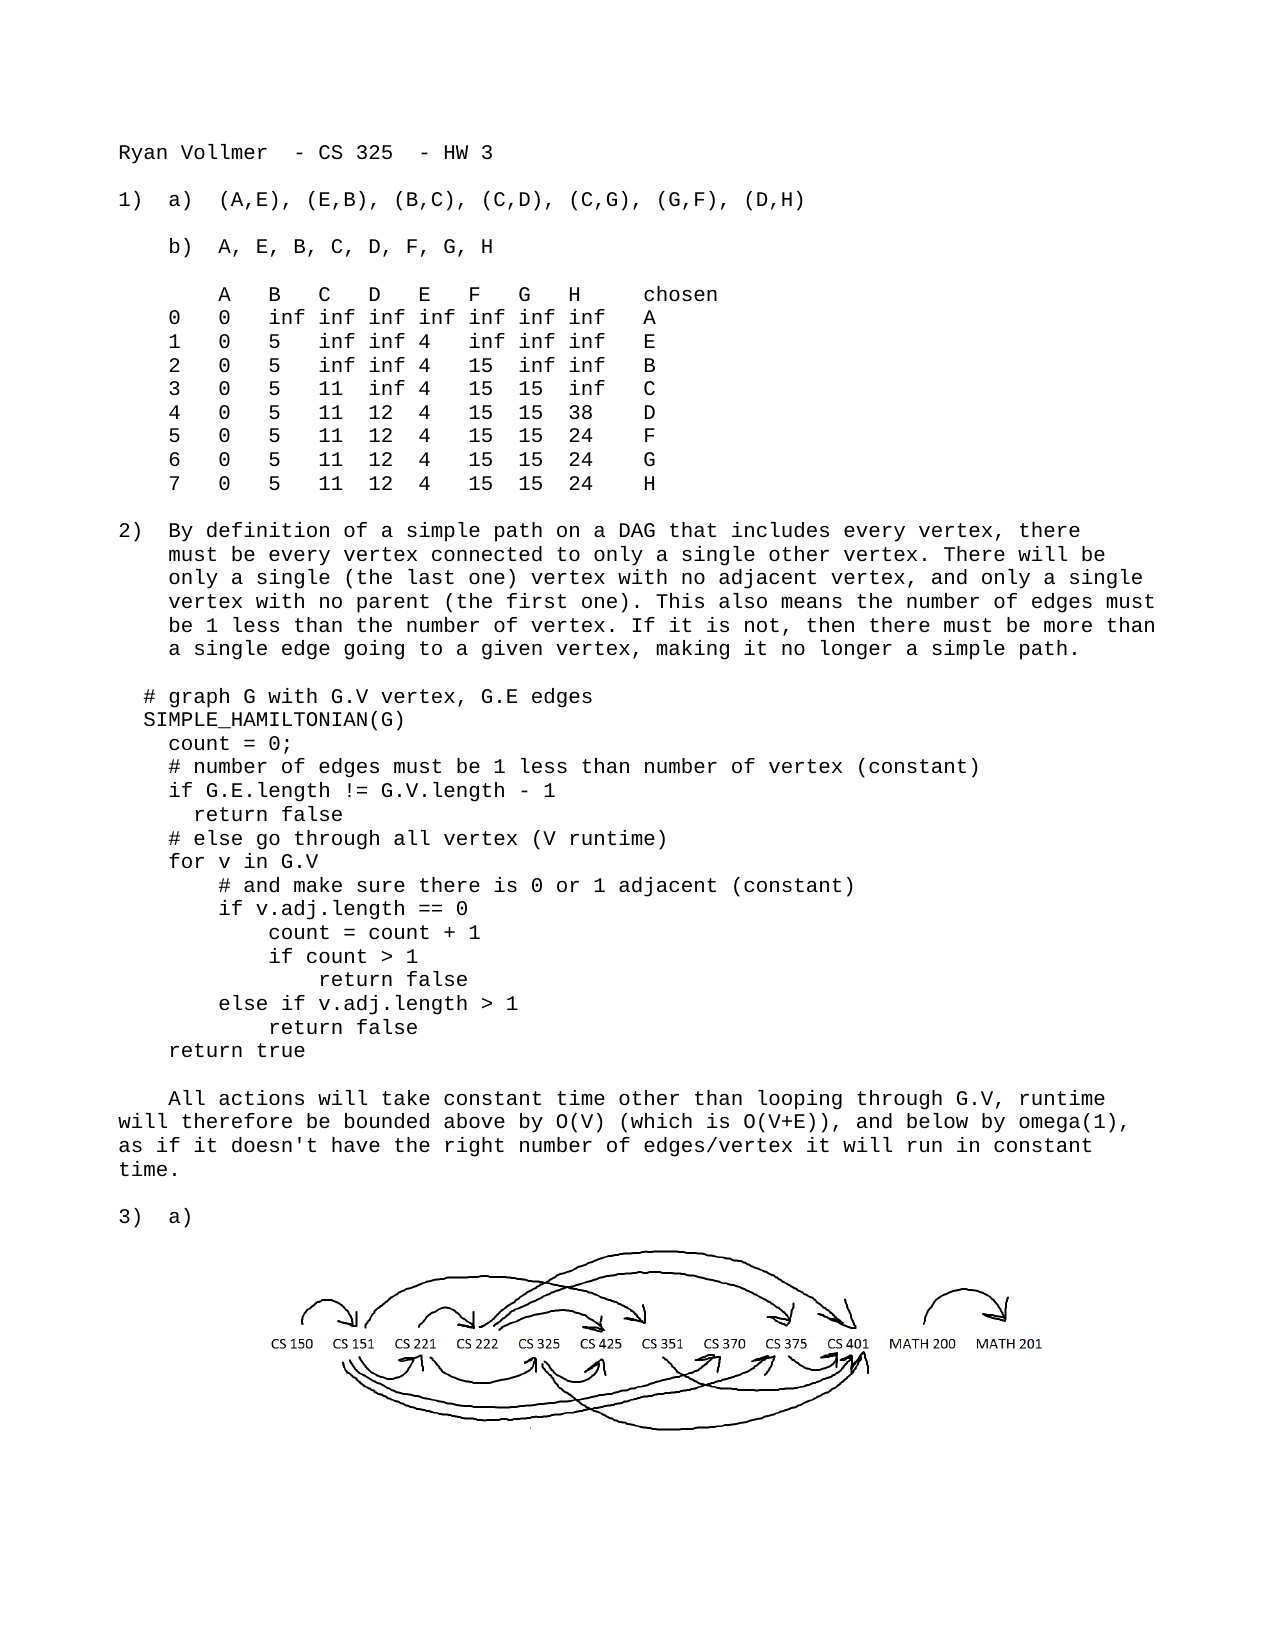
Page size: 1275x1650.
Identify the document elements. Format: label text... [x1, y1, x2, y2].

text if G.E.length != G.V.length - 1 [118, 780, 1157, 804]
text # graph G with G.V vertex, G.E edges [118, 686, 1157, 709]
text 7 0 5 11 12 4 15 15 24 H [118, 473, 1157, 496]
text All actions will take constant time other than looping through G.V, runtime will therefore be bounded above by O(V) (which is O(V+E)), and below by omega(1), as if it doesn't have the right number of edges/vertex it will run in constant time. [118, 1088, 1157, 1182]
text 4 0 5 11 12 4 15 15 38 D [118, 402, 1157, 426]
text # and make sure there is 0 or 1 adjacent (constant) [118, 875, 1157, 898]
text # number of edges must be 1 less than number of vertex (constant) [118, 757, 1157, 780]
text vertex with no parent (the first one). This also means the number of edges must [118, 591, 1157, 615]
text 2 0 5 inf inf 4 15 inf inf B [118, 354, 1157, 378]
text return false [118, 1017, 1157, 1040]
text must be every vertex connected to only a single other vertex. There will be [118, 544, 1157, 567]
text 1 0 5 inf inf 4 inf inf inf E [118, 331, 1157, 354]
text 6 0 5 11 12 4 15 15 24 G [118, 449, 1157, 473]
text 2) By definition of a simple path on a DAG that includes every vertex, there [118, 520, 1157, 544]
text return false [118, 969, 1157, 993]
text A B C D E F G H chosen [118, 284, 1157, 307]
text only a single (the last one) vertex with no adjacent vertex, and only a single [118, 567, 1157, 591]
text 1) a) (A,E), (E,B), (B,C), (C,D), (C,G), (G,F), (D,H) [118, 189, 1157, 213]
text count = count + 1 [118, 922, 1157, 946]
text for v in G.V [118, 851, 1157, 875]
text b) A, E, B, C, D, F, G, H [118, 236, 1157, 260]
text 3) a) [118, 1206, 1157, 1229]
text a single edge going to a given vertex, making it no longer a simple path. [118, 638, 1157, 662]
text return false [118, 804, 1157, 827]
text # else go through all vertex (V runtime) [118, 827, 1157, 851]
text if v.adj.length == 0 [118, 898, 1157, 922]
picture [225, 1236, 1139, 1481]
text else if v.adj.length > 1 [118, 993, 1157, 1017]
text Ryan Vollmer - CS 325 - HW 3 [118, 142, 1157, 165]
text be 1 less than the number of vertex. If it is not, then there must be more than [118, 615, 1157, 638]
text count = 0; [118, 733, 1157, 757]
text 3 0 5 11 inf 4 15 15 inf C [118, 378, 1157, 402]
text 0 0 inf inf inf inf inf inf inf A [118, 307, 1157, 331]
text return true [118, 1040, 1157, 1064]
text SIMPLE_HAMILTONIAN(G) [118, 709, 1157, 733]
text if count > 1 [118, 946, 1157, 969]
text 5 0 5 11 12 4 15 15 24 F [118, 426, 1157, 449]
